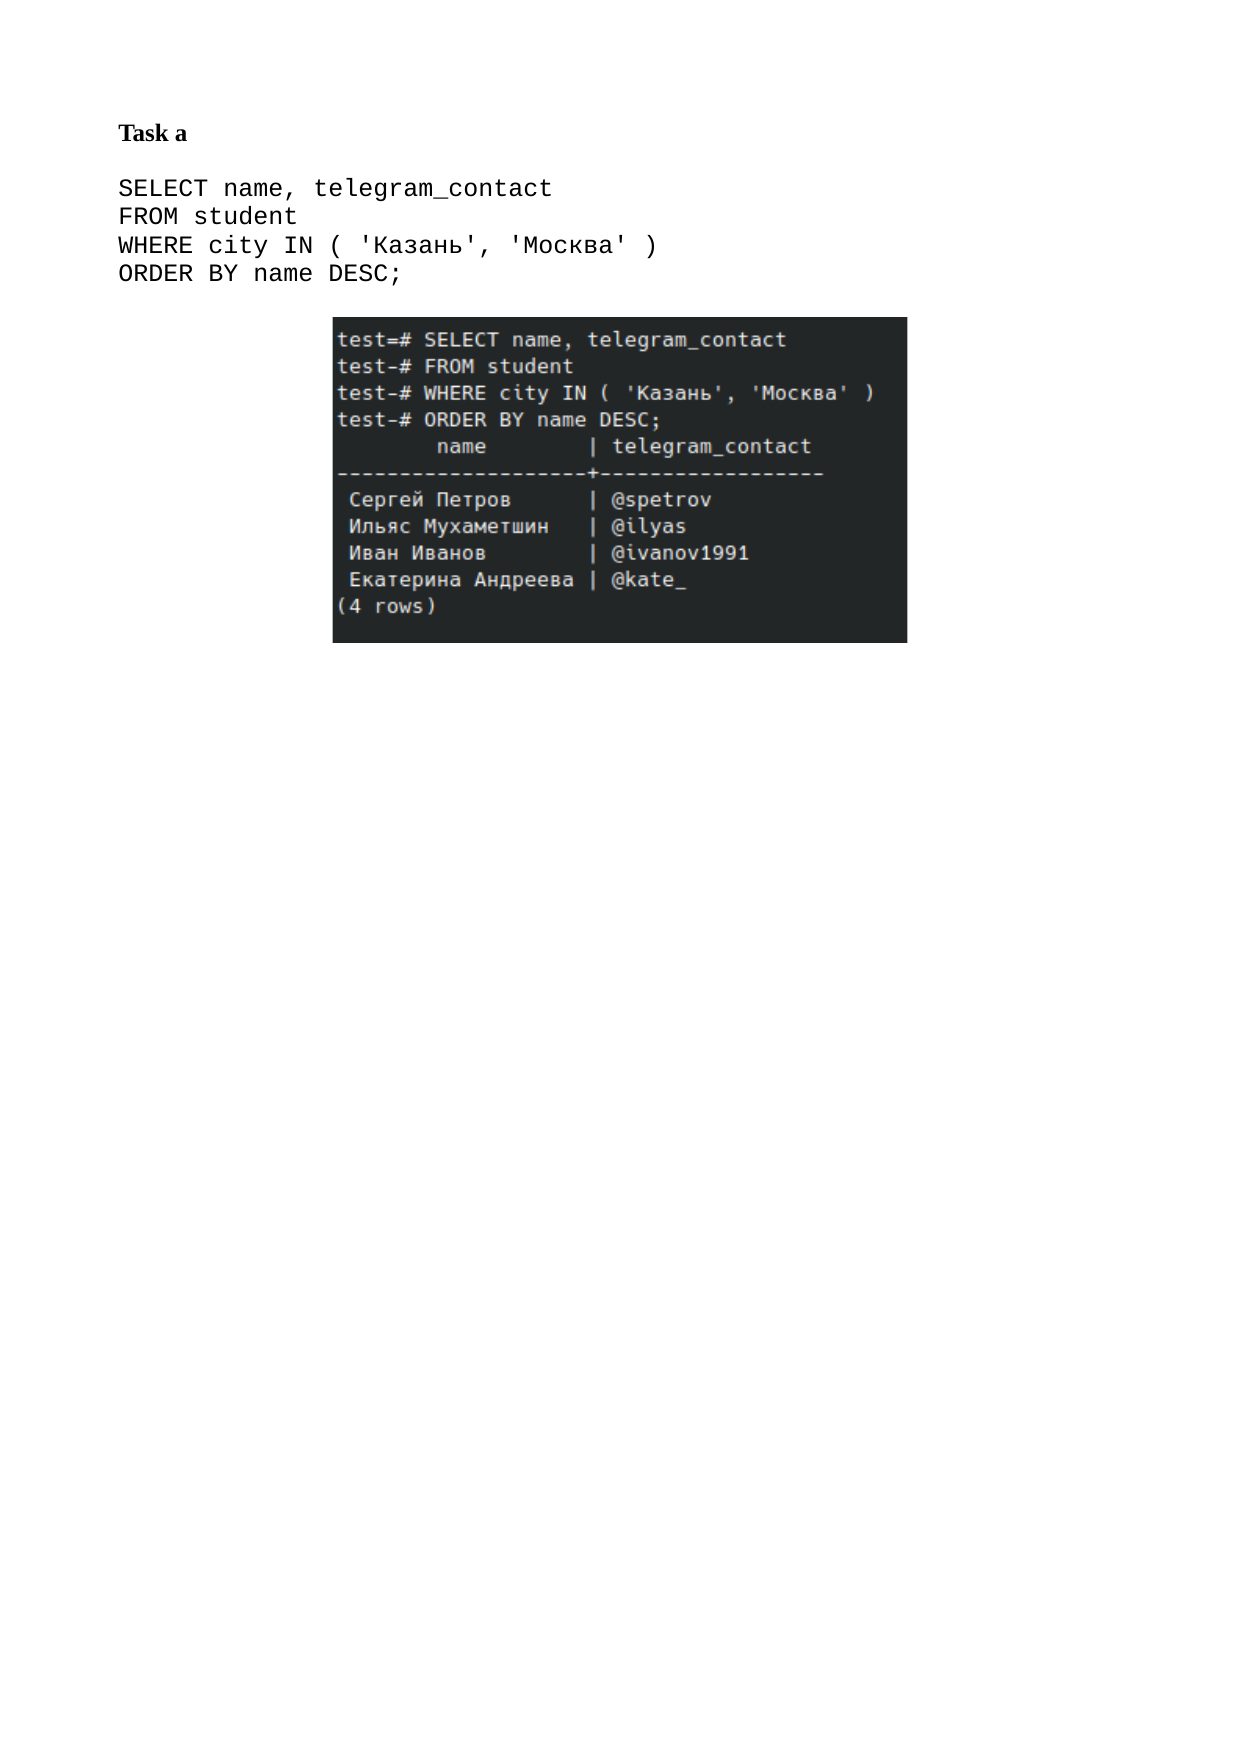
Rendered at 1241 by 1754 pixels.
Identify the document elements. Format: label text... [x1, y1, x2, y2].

text SELECT name, telegram_contact [118, 176, 1122, 204]
text Task a [118, 118, 1122, 147]
text WHERE city IN ( 'Казань', 'Москва' ) [118, 232, 1122, 261]
picture [332, 317, 908, 643]
text ORDER BY name DESC; [118, 261, 1122, 289]
text FROM student [118, 204, 1122, 232]
